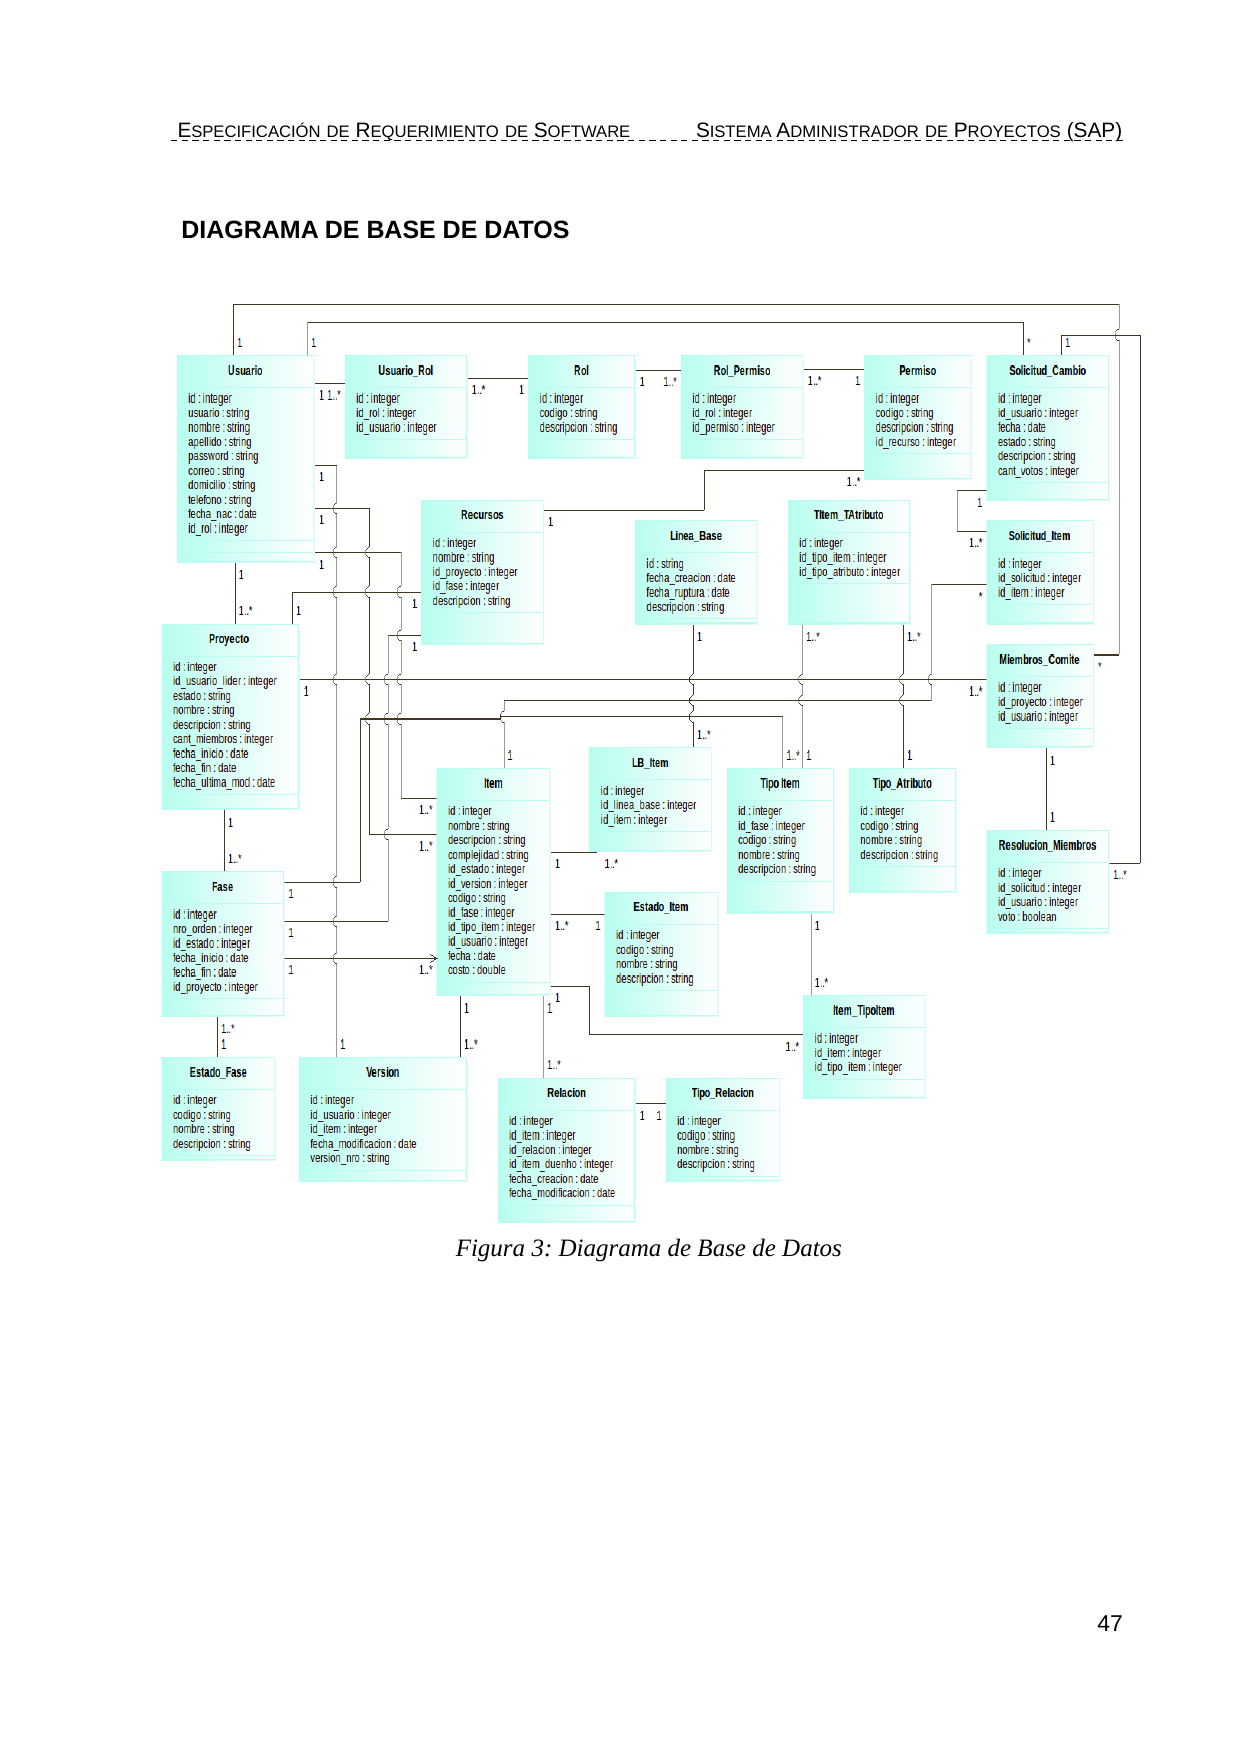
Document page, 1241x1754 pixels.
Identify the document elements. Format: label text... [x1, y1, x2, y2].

picture [152, 270, 1174, 1234]
list Figura 3: Diagrama de Base de Datos [177, 1234, 1122, 1262]
list DIAGRAMA DE BASE DE DATOS [181, 215, 1122, 243]
